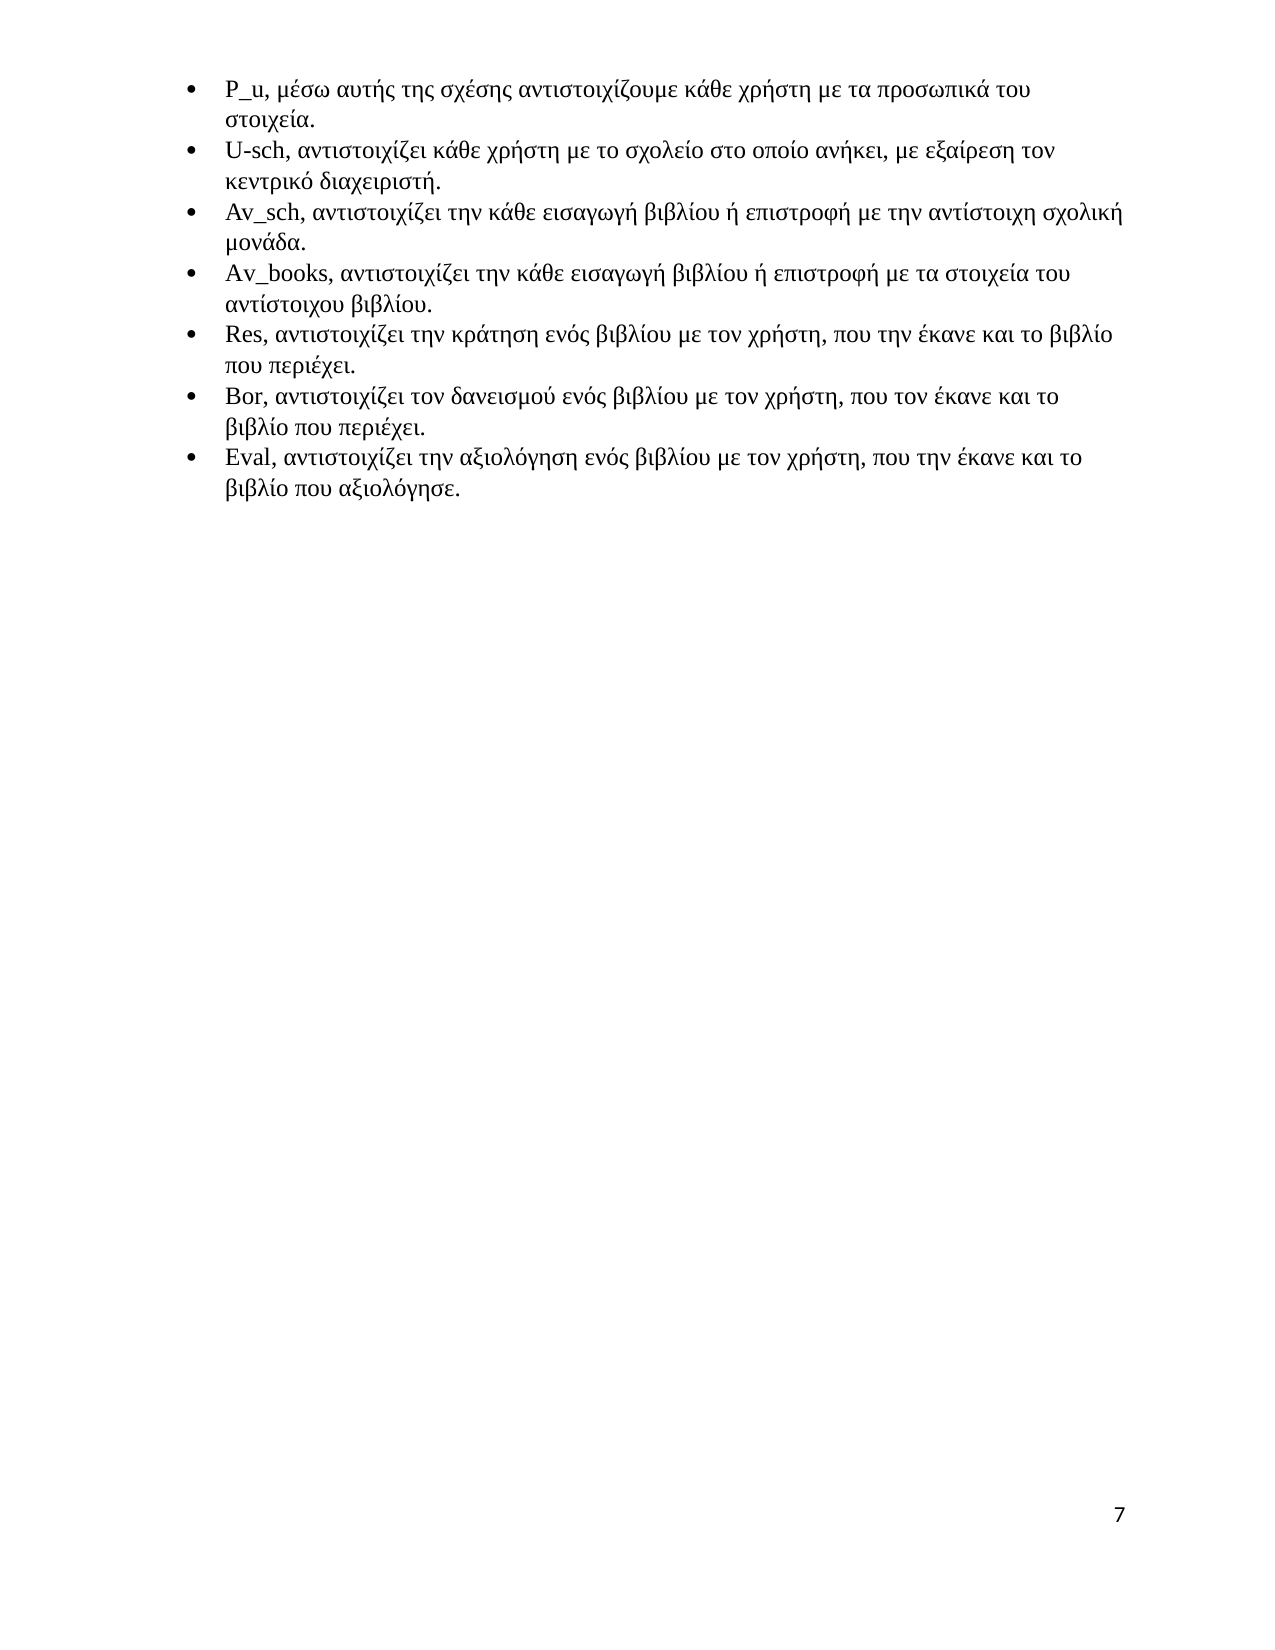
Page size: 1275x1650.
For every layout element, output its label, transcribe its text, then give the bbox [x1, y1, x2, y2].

list Bor, αντιστοιχίζει τον δανεισμού ενός βιβλίου με τον χρήστη, που τον έκανε και το βιβλίο που περιέχει. [187, 381, 1125, 441]
list Av_sch, αντιστοιχίζει την κάθε εισαγωγή βιβλίου ή επιστροφή με την αντίστοιχη σχολική μονάδα. [187, 197, 1125, 256]
list Res, αντιστοιχίζει την κράτηση ενός βιβλίου με τον χρήστη, που την έκανε και το βιβλίο που περιέχει. [187, 319, 1125, 379]
list P_u, μέσω αυτής της σχέσης αντιστοιχίζουμε κάθε χρήστη με τα προσωπικά του στοιχεία. [187, 74, 1125, 133]
list U-sch, αντιστοιχίζει κάθε χρήστη με το σχολείο στο οποίο ανήκει, με εξαίρεση τον κεντρικό διαχειριστή. [187, 135, 1125, 195]
list Αv_books, αντιστοιχίζει την κάθε εισαγωγή βιβλίου ή επιστροφή με τα στοιχεία του αντίστοιχου βιβλίου. [187, 258, 1125, 318]
list Eval, αντιστοιχίζει την αξιολόγηση ενός βιβλίου με τον χρήστη, που την έκανε και το βιβλίο που αξιολόγησε. [187, 442, 1125, 502]
